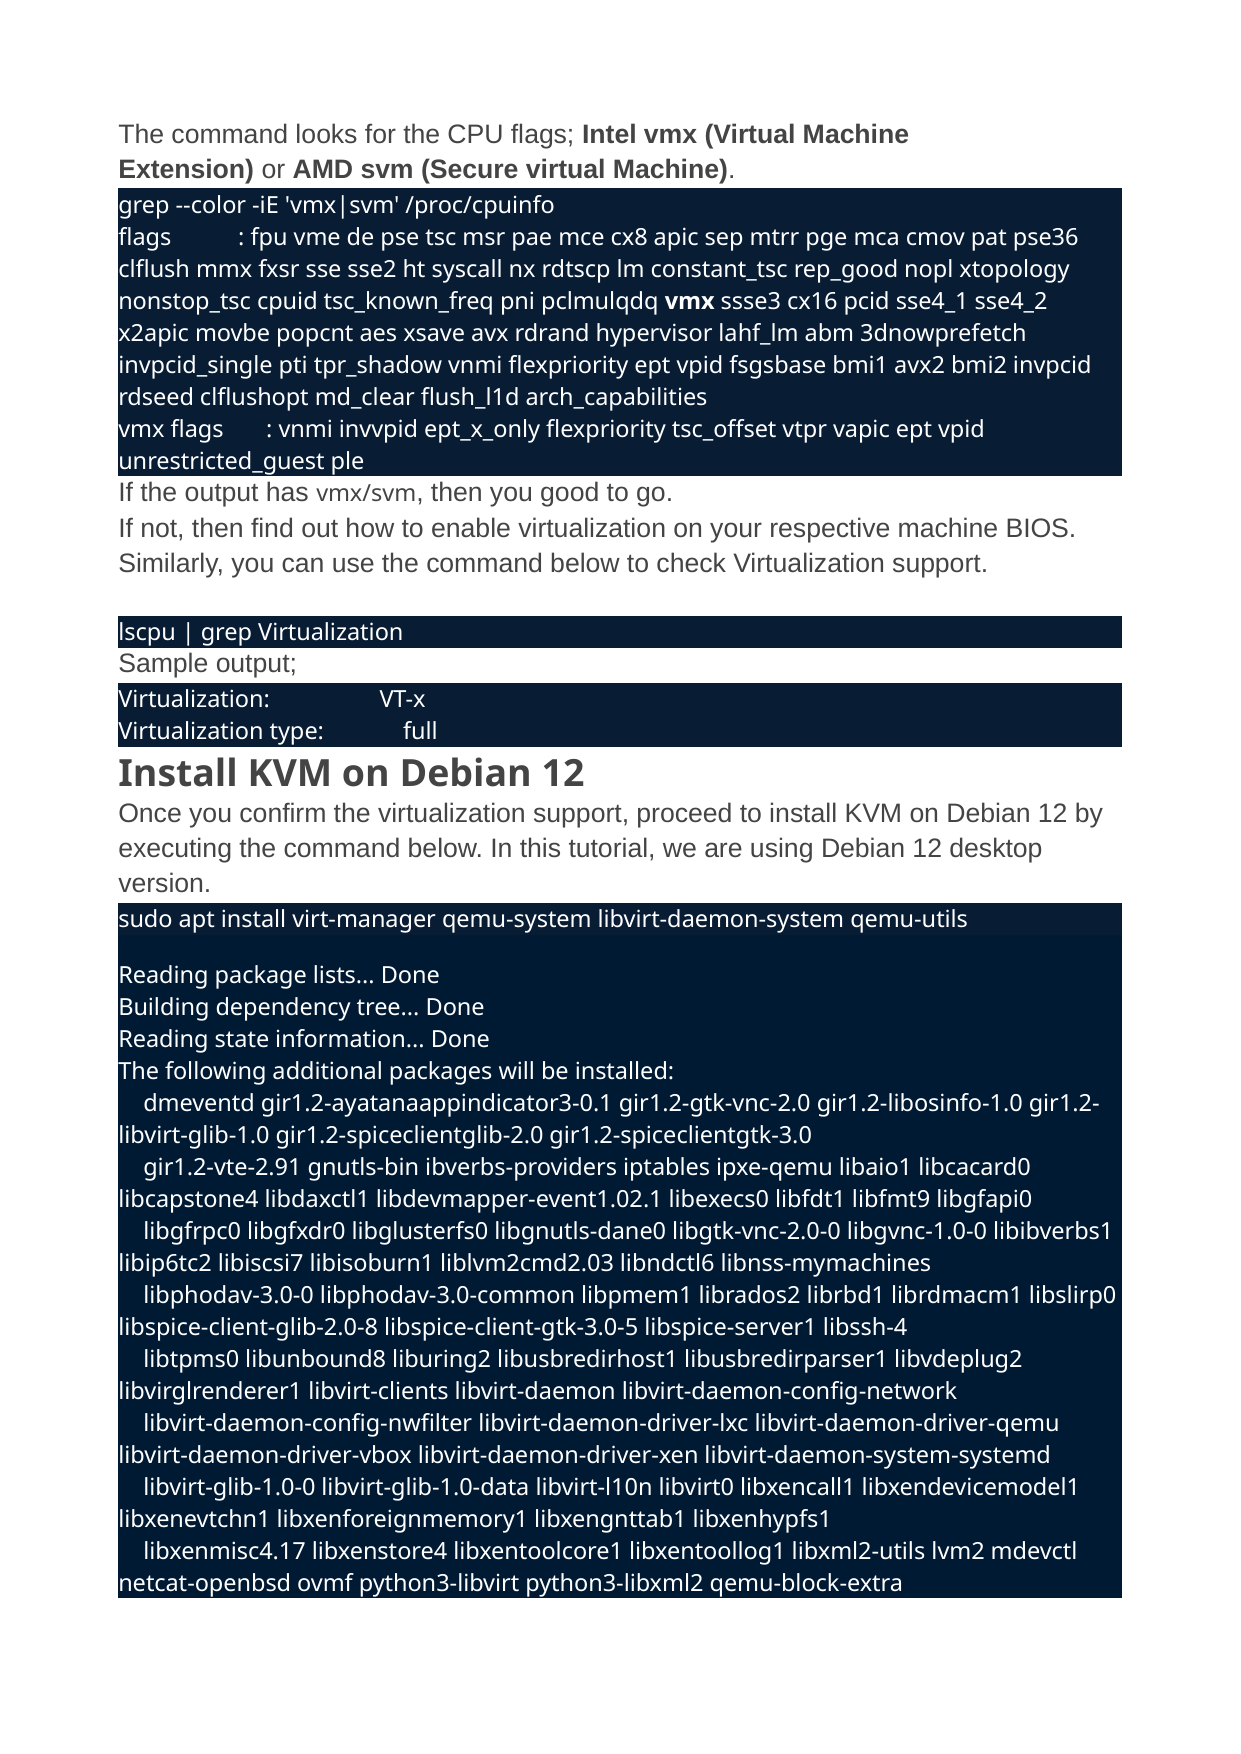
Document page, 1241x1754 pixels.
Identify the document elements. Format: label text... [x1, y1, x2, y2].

subtitle Install KVM on Debian 12 [118, 747, 1122, 798]
text libvirt-glib-1.0-0 libvirt-glib-1.0-data libvirt-l10n libvirt0 libxencall1 libxendevicemodel1 libxenevtchn1 libxenforeignmemory1 libxengnttab1 libxenhypfs1 [118, 1470, 1122, 1534]
text libtpms0 libunbound8 liburing2 libusbredirhost1 libusbredirparser1 libvdeplug2 libvirglrenderer1 libvirt-clients libvirt-daemon libvirt-daemon-config-network [118, 1342, 1122, 1406]
text If not, then find out how to enable virtualization on your respective machine BIOS. [118, 513, 1122, 543]
text libvirt-daemon-config-nwfilter libvirt-daemon-driver-lxc libvirt-daemon-driver-qemu libvirt-daemon-driver-vbox libvirt-daemon-driver-xen libvirt-daemon-system-systemd [118, 1406, 1122, 1470]
text flags : fpu vme de pse tsc msr pae mce cx8 apic sep mtrr pge mca cmov pat pse36 clflush mmx fxsr sse sse2 ht syscall nx rdtscp lm constant_tsc rep_good nopl xtopology nonstop_tsc cpuid tsc_known_freq pni pclmulqdq vmx ssse3 cx16 pcid sse4_1 sse4_2 x2apic movbe popcnt aes xsave avx rdrand hypervisor lahf_lm abm 3dnowprefetch invpcid_single pti tpr_shadow vnmi flexpriority ept vpid fsgsbase bmi1 avx2 bmi2 invpcid rdseed clflushopt md_clear flush_l1d arch_capabilities [118, 220, 1122, 412]
text libphodav-3.0-0 libphodav-3.0-common libpmem1 librados2 librbd1 librdmacm1 libslirp0 libspice-client-glib-2.0-8 libspice-client-gtk-3.0-5 libspice-server1 libssh-4 [118, 1278, 1122, 1342]
text sudo apt install virt-manager qemu-system libvirt-daemon-system qemu-utils [118, 903, 1122, 935]
text Virtualization type: full [118, 715, 1122, 747]
text Once you confirm the virtualization support, proceed to install KVM on Debian 12 by executing the command below. In this tutorial, we are using Debian 12 desktop version. [118, 798, 1122, 898]
text Building dependency tree... Done [118, 990, 1122, 1022]
text dmeventd gir1.2-ayatanaappindicator3-0.1 gir1.2-gtk-vnc-2.0 gir1.2-libosinfo-1.0 gir1.2-libvirt-glib-1.0 gir1.2-spiceclientglib-2.0 gir1.2-spiceclientgtk-3.0 [118, 1086, 1122, 1150]
text grep --color -iE 'vmx|svm' /proc/cpuinfo [118, 188, 1122, 220]
text vmx flags : vnmi invvpid ept_x_only flexpriority tsc_offset vtpr vapic ept vpid unrestricted_guest ple [118, 412, 1122, 476]
text Similarly, you can use the command below to check Virtualization support. [118, 548, 1122, 578]
text The following additional packages will be installed: [118, 1054, 1122, 1086]
text Sample output; [118, 648, 1122, 678]
text gir1.2-vte-2.91 gnutls-bin ibverbs-providers iptables ipxe-qemu libaio1 libcacard0 libcapstone4 libdaxctl1 libdevmapper-event1.02.1 libexecs0 libfdt1 libfmt9 libgfapi0 [118, 1150, 1122, 1214]
text The command looks for the CPU flags; Intel vmx (Virtual Machine Extension) or AMD svm (Secure virtual Machine). [118, 118, 1122, 184]
text If the output has vmx/svm, then you good to go. [118, 476, 1122, 508]
text Virtualization: VT-x [118, 683, 1122, 715]
text libgfrpc0 libgfxdr0 libglusterfs0 libgnutls-dane0 libgtk-vnc-2.0-0 libgvnc-1.0-0 libibverbs1 libip6tc2 libiscsi7 libisoburn1 liblvm2cmd2.03 libndctl6 libnss-mymachines [118, 1214, 1122, 1278]
text Reading state information... Done [118, 1022, 1122, 1054]
text lscpu | grep Virtualization [118, 616, 1122, 648]
text Reading package lists... Done [118, 958, 1122, 990]
text libxenmisc4.17 libxenstore4 libxentoolcore1 libxentoollog1 libxml2-utils lvm2 mdevctl netcat-openbsd ovmf python3-libvirt python3-libxml2 qemu-block-extra [118, 1534, 1122, 1598]
